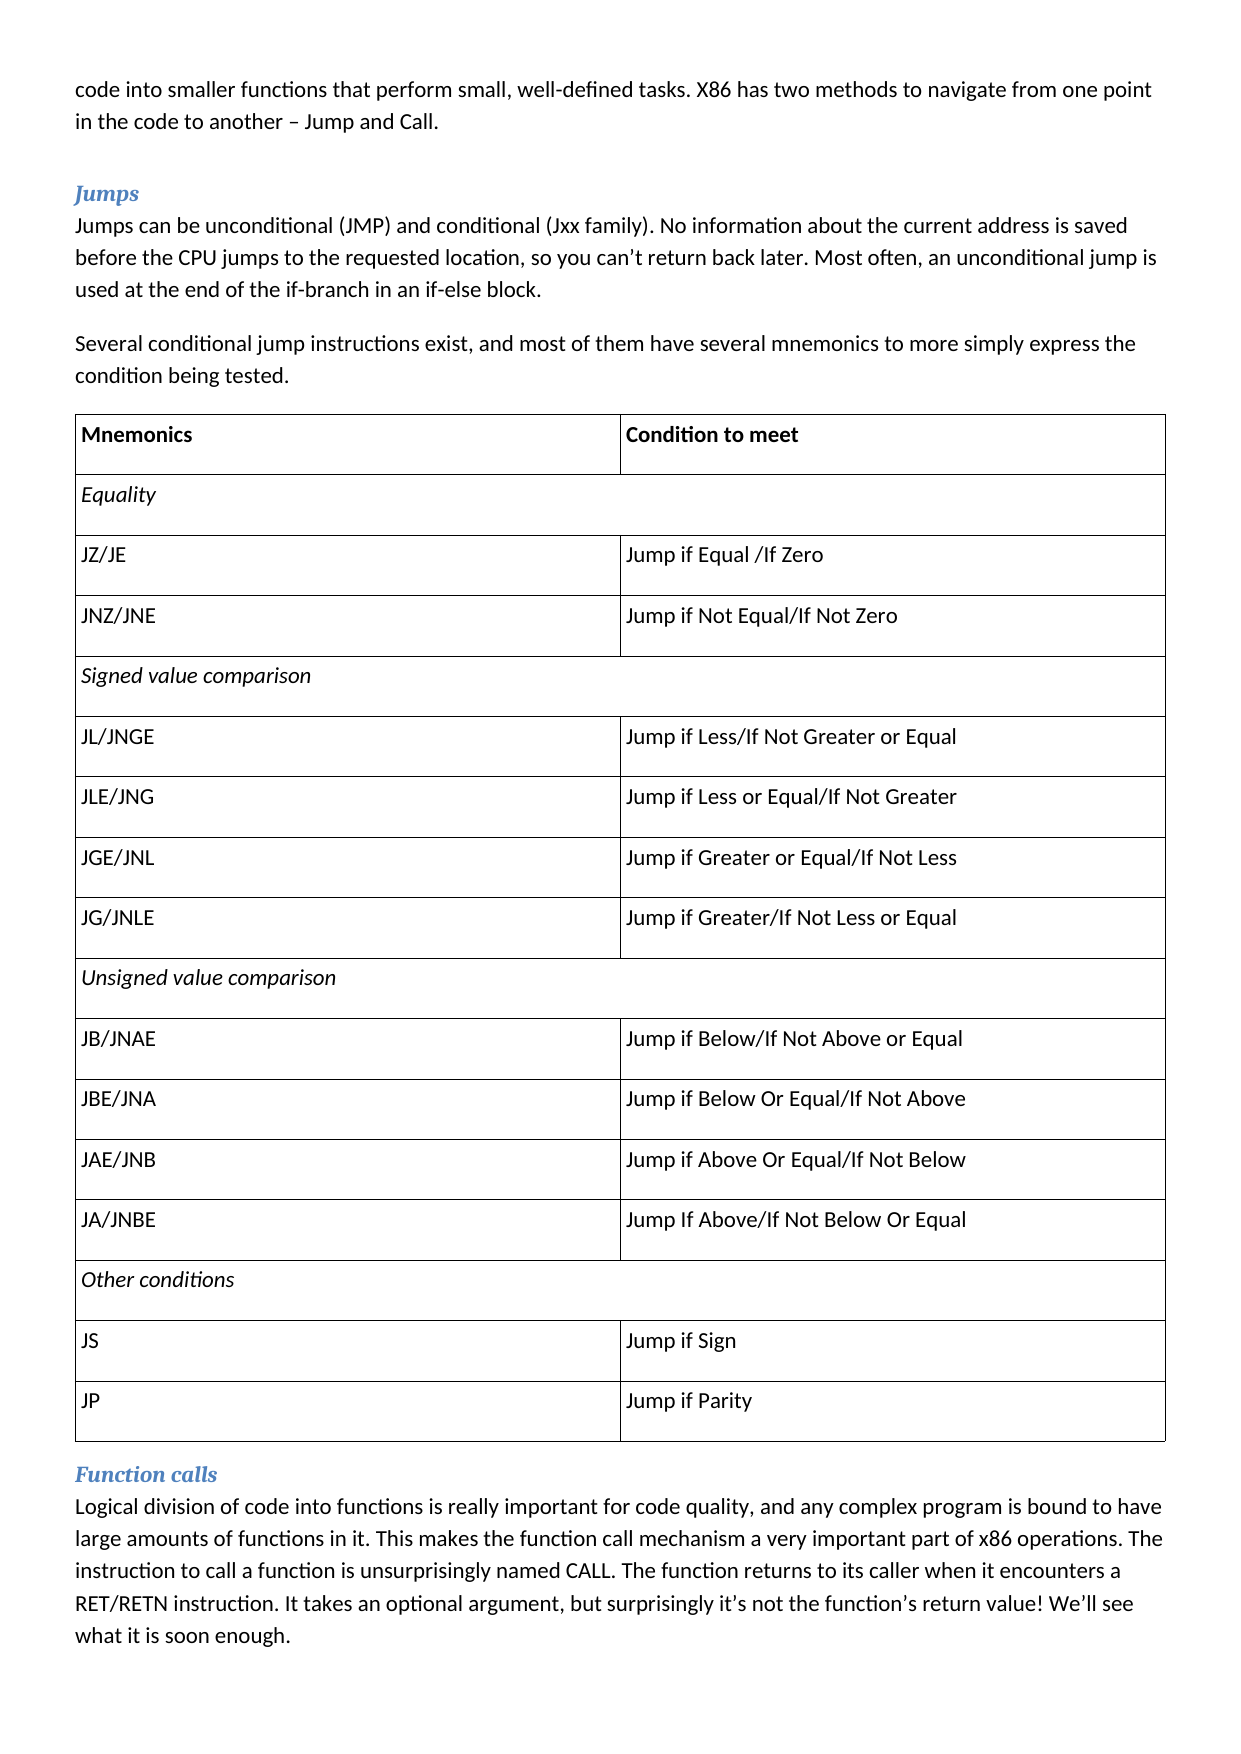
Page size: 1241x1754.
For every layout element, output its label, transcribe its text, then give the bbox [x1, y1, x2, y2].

table_cell JZ/JE [76, 536, 620, 595]
subtitle Jumps [75, 181, 1165, 207]
table_cell JGE/JNL [76, 838, 620, 897]
table_cell Jump if Below Or Equal/If Not Above [621, 1080, 1165, 1139]
table_cell Other conditions [76, 1261, 1165, 1320]
table_cell Jump if Equal /If Zero [621, 536, 1165, 595]
table_cell JP [76, 1382, 620, 1441]
text Several conditional jump instructions exist, and most of them have several mnemonics to more simply express the condition being tested. [75, 329, 1165, 389]
table_cell Jump if Less or Equal/If Not Greater [621, 777, 1165, 837]
text code into smaller functions that perform small, well-defined tasks. X86 has two methods to navigate from one point in the code to another – Jump and Call. [75, 75, 1165, 135]
table_cell JS [76, 1321, 620, 1381]
table_cell Equality [76, 475, 1165, 535]
table_cell JB/JNAE [76, 1019, 620, 1078]
subtitle Function calls [75, 1462, 1165, 1488]
table_cell Jump if Not Equal/If Not Zero [621, 596, 1165, 656]
table_cell JBE/JNA [76, 1080, 620, 1139]
table_cell JNZ/JNE [76, 596, 620, 656]
table_cell Jump if Less/If Not Greater or Equal [621, 717, 1165, 776]
table_cell JL/JNGE [76, 717, 620, 776]
table_header Condition to meet [621, 415, 1165, 474]
table_cell Jump if Sign [621, 1321, 1165, 1381]
table_cell JLE/JNG [76, 777, 620, 837]
table_cell JAE/JNB [76, 1140, 620, 1199]
table_cell Unsigned value comparison [76, 959, 1165, 1018]
table_cell Signed value comparison [76, 657, 1165, 716]
table_cell Jump if Greater or Equal/If Not Less [621, 838, 1165, 897]
table_header Mnemonics [76, 415, 620, 474]
table_cell Jump if Parity [621, 1382, 1165, 1441]
text Logical division of code into functions is really important for code quality, and any complex program is bound to have large amounts of functions in it. This makes the function call mechanism a very important part of x86 operations. The instruction to call a function is unsurprisingly named CALL. The function returns to its caller when it encounters a RET/RETN instruction. It takes an optional argument, but surprisingly it’s not the function’s return value! We’ll see what it is soon enough. [75, 1492, 1165, 1649]
table_cell JA/JNBE [76, 1200, 620, 1260]
text Jumps can be unconditional (JMP) and conditional (Jxx family). No information about the current address is saved before the CPU jumps to the requested location, so you can’t return back later. Most often, an unconditional jump is used at the end of the if-branch in an if-else block. [75, 211, 1165, 304]
table_cell JG/JNLE [76, 898, 620, 958]
table_cell Jump if Below/If Not Above or Equal [621, 1019, 1165, 1078]
table_cell Jump if Greater/If Not Less or Equal [621, 898, 1165, 958]
table_cell Jump If Above/If Not Below Or Equal [621, 1200, 1165, 1260]
table_cell Jump if Above Or Equal/If Not Below [621, 1140, 1165, 1199]
